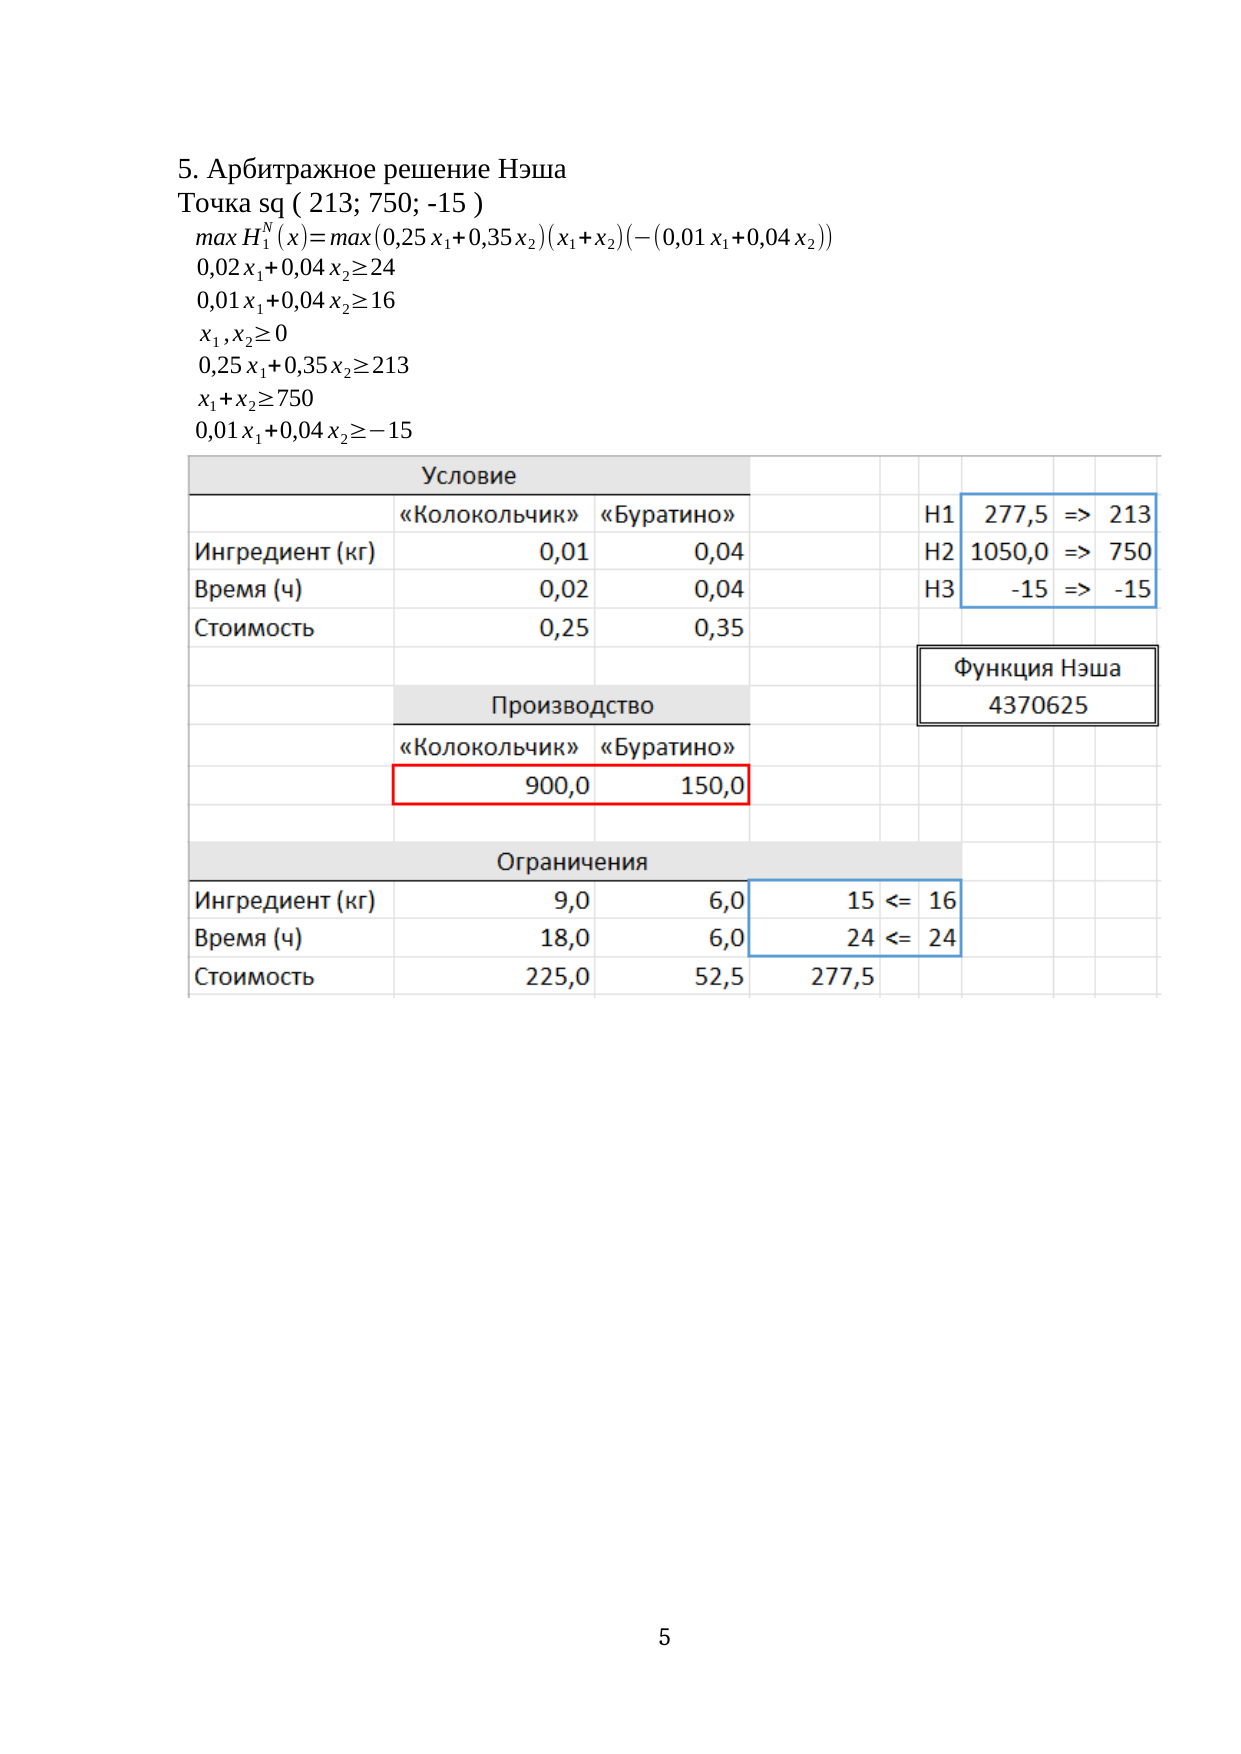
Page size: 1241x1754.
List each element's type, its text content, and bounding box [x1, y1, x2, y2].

text 5. Арбитражное решение Нэша [177, 152, 1152, 185]
picture [187, 455, 1162, 998]
text Точка sq ( 213; 750; -15 ) [177, 185, 1152, 219]
